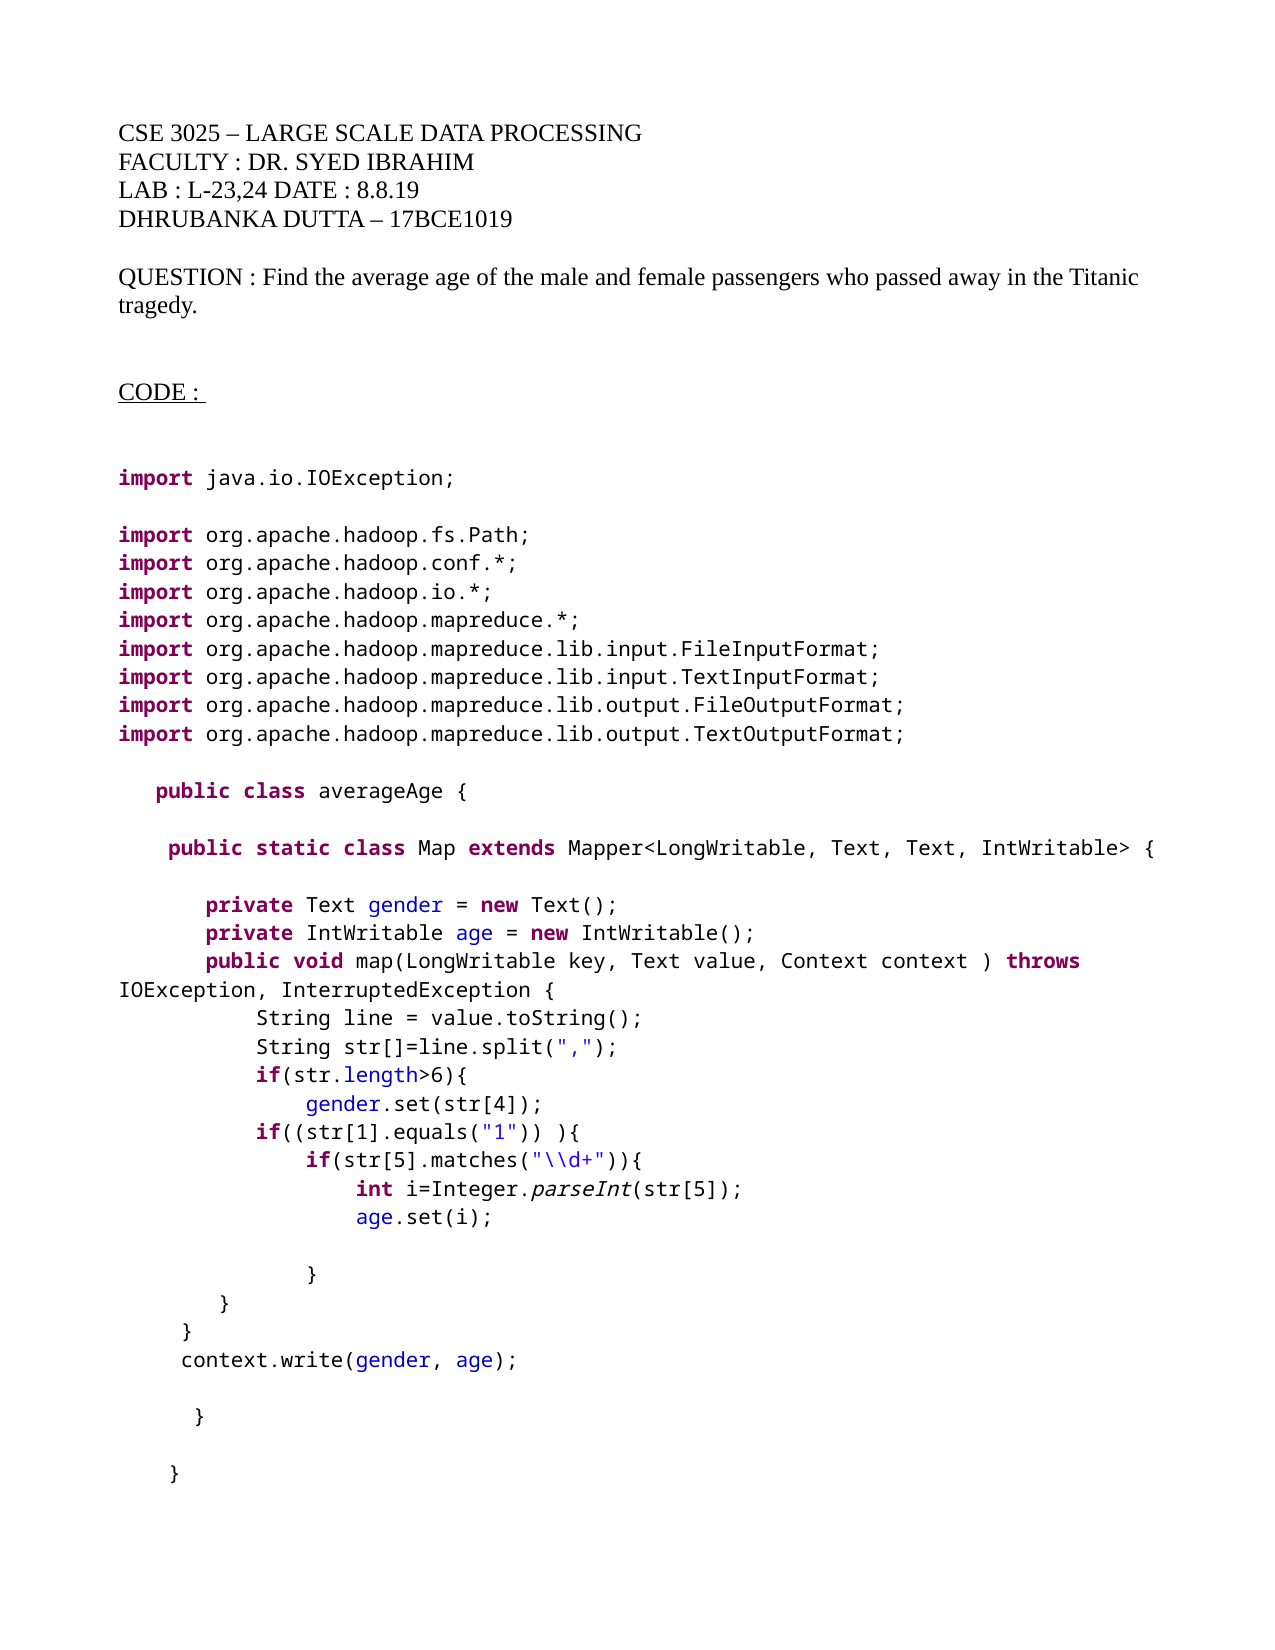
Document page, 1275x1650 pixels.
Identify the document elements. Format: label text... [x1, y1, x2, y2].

text } [118, 1259, 1157, 1288]
text String str[]=line.split(","); [118, 1032, 1157, 1060]
text if((str[1].equals("1")) ){ [118, 1117, 1157, 1146]
text String line = value.toString(); [118, 1003, 1157, 1032]
text import org.apache.hadoop.mapreduce.*; [118, 605, 1157, 634]
text } [118, 1288, 1157, 1316]
text context.write(gender, age); [118, 1345, 1157, 1373]
text QUESTION : Find the average age of the male and female passengers who passed away in the Titanic tragedy. [118, 262, 1157, 319]
text import org.apache.hadoop.fs.Path; [118, 520, 1157, 548]
text LAB : L-23,24 DATE : 8.8.19 [118, 176, 1157, 204]
text gender.set(str[4]); [118, 1089, 1157, 1117]
text } [118, 1402, 1157, 1430]
text CODE : [118, 377, 1157, 406]
text import java.io.IOException; [118, 463, 1157, 492]
text public static class Map extends Mapper<LongWritable, Text, Text, IntWritable> { [118, 833, 1157, 861]
text } [118, 1316, 1157, 1345]
text if(str.length>6){ [118, 1060, 1157, 1089]
text private Text gender = new Text(); [118, 890, 1157, 918]
text FACULTY : DR. SYED IBRAHIM [118, 147, 1157, 176]
text public void map(LongWritable key, Text value, Context context ) throws IOException, InterruptedException { [118, 947, 1157, 1003]
text age.set(i); [118, 1202, 1157, 1231]
text public class averageAge { [118, 776, 1157, 804]
text import org.apache.hadoop.conf.*; [118, 548, 1157, 577]
text import org.apache.hadoop.mapreduce.lib.input.TextInputFormat; [118, 662, 1157, 691]
text CSE 3025 – LARGE SCALE DATA PROCESSING [118, 118, 1157, 147]
text import org.apache.hadoop.mapreduce.lib.output.FileOutputFormat; [118, 691, 1157, 719]
text private IntWritable age = new IntWritable(); [118, 918, 1157, 947]
text if(str[5].matches("\\d+")){ [118, 1146, 1157, 1174]
text import org.apache.hadoop.mapreduce.lib.input.FileInputFormat; [118, 634, 1157, 662]
text DHRUBANKA DUTTA – 17BCE1019 [118, 204, 1157, 233]
text import org.apache.hadoop.mapreduce.lib.output.TextOutputFormat; [118, 719, 1157, 747]
text import org.apache.hadoop.io.*; [118, 577, 1157, 605]
text int i=Integer.parseInt(str[5]); [118, 1174, 1157, 1202]
text } [118, 1458, 1157, 1487]
